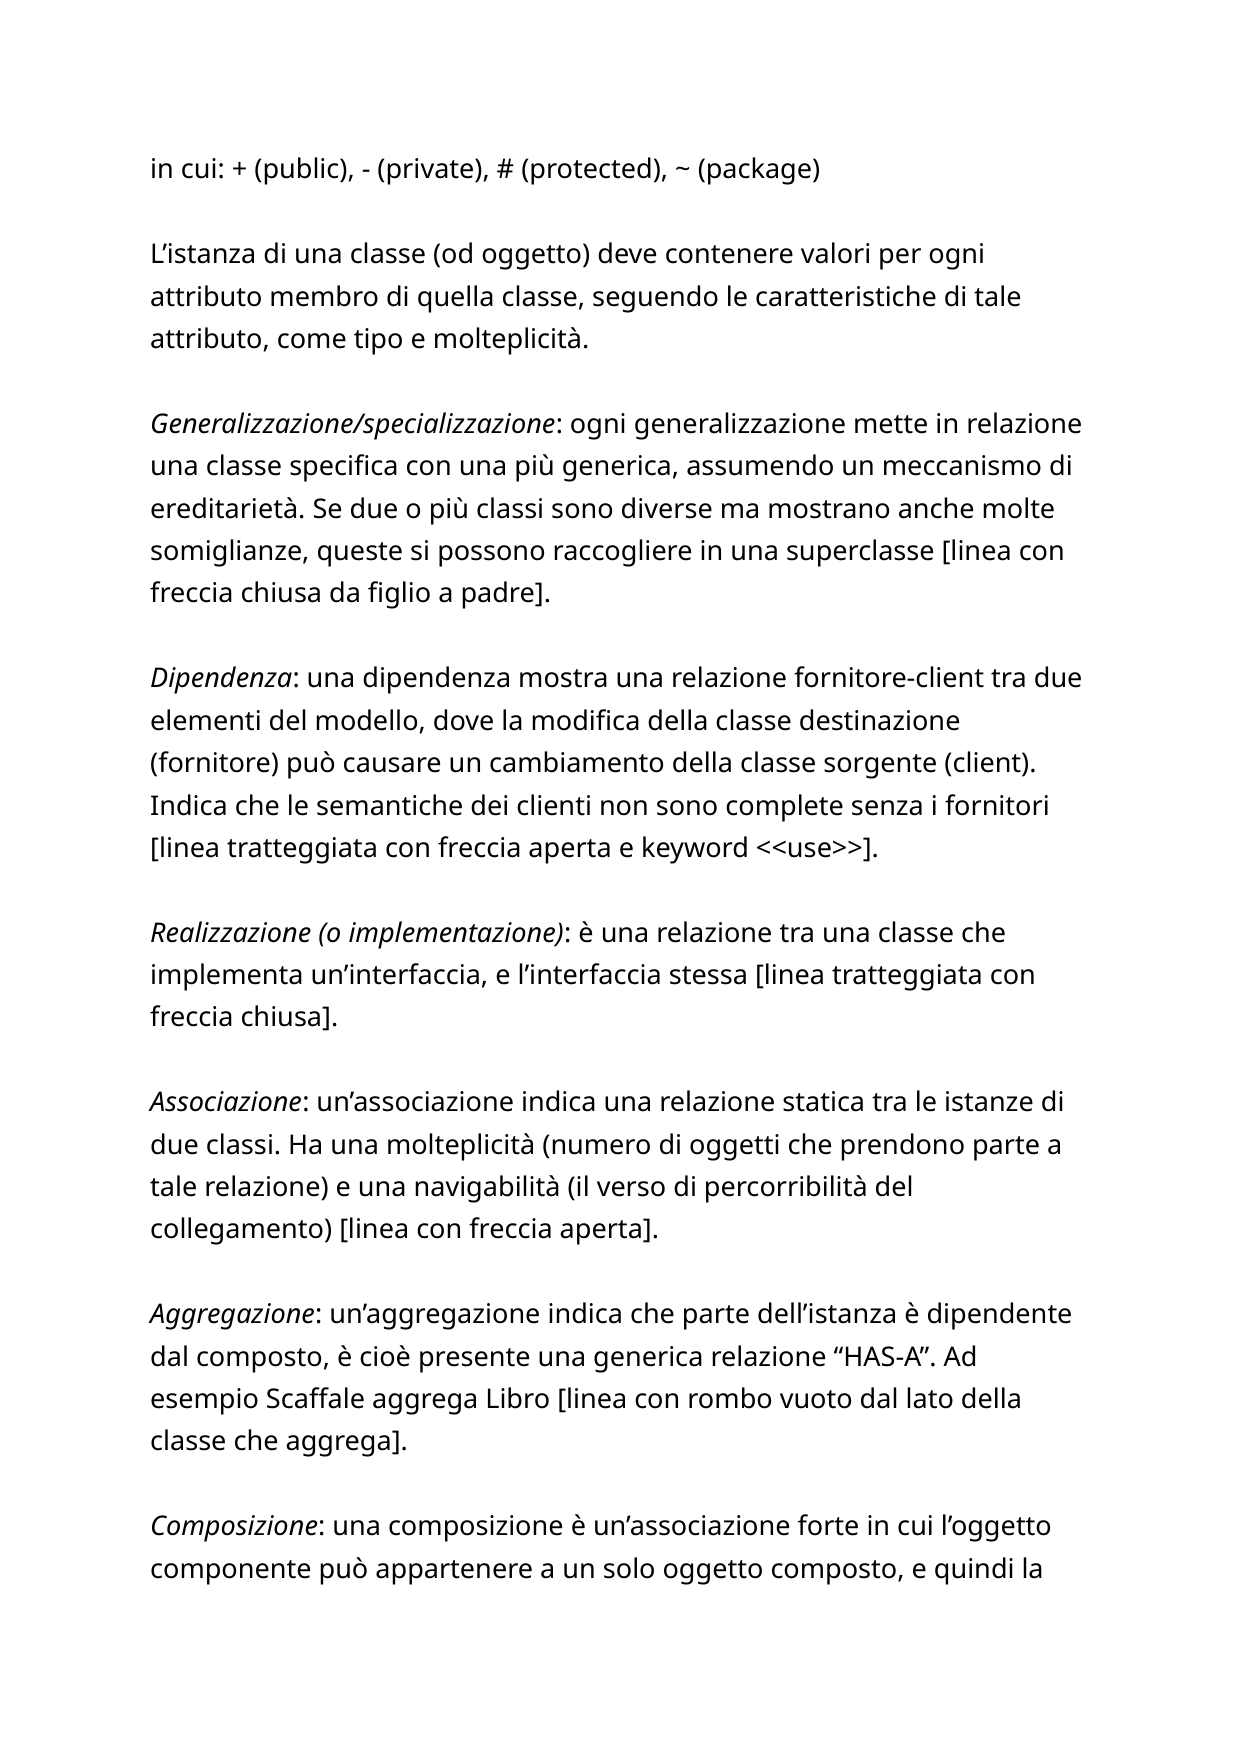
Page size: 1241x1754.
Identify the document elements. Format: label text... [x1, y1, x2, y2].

text Realizzazione (o implementazione): è una relazione tra una classe che implementa un’interfaccia, e l’interfaccia stessa [linea tratteggiata con freccia chiusa]. [150, 913, 1090, 1035]
text Aggregazione: un’aggregazione indica che parte dell’istanza è dipendente dal composto, è cioè presente una generica relazione “HAS-A”. Ad esempio Scaffale aggrega Libro [linea con rombo vuoto dal lato della classe che aggrega]. [150, 1295, 1090, 1459]
text Composizione: una composizione è un’associazione forte in cui l’oggetto componente può appartenere a un solo oggetto composto, e quindi la [150, 1507, 1090, 1586]
text L’istanza di una classe (od oggetto) deve contenere valori per ogni attributo membro di quella classe, seguendo le caratteristiche di tale attributo, come tipo e molteplicità. [150, 235, 1090, 356]
text Generalizzazione/specializzazione: ogni generalizzazione mette in relazione una classe specifica con una più generica, assumendo un meccanismo di ereditarietà. Se due o più classi sono diverse ma mostrano anche molte somiglianze, queste si possono raccogliere in una superclasse [linea con freccia chiusa da figlio a padre]. [150, 404, 1090, 611]
text Dipendenza: una dipendenza mostra una relazione fornitore-client tra due elementi del modello, dove la modifica della classe destinazione (fornitore) può causare un cambiamento della classe sorgente (client). Indica che le semantiche dei clienti non sono complete senza i fornitori [linea tratteggiata con freccia aperta e keyword <<use>>]. [150, 659, 1090, 865]
text in cui: + (public), - (private), # (protected), ~ (package) [150, 150, 1090, 187]
text Associazione: un’associazione indica una relazione statica tra le istanze di due classi. Ha una molteplicità (numero di oggetti che prendono parte a tale relazione) e una navigabilità (il verso di percorribilità del collegamento) [linea con freccia aperta]. [150, 1083, 1090, 1247]
